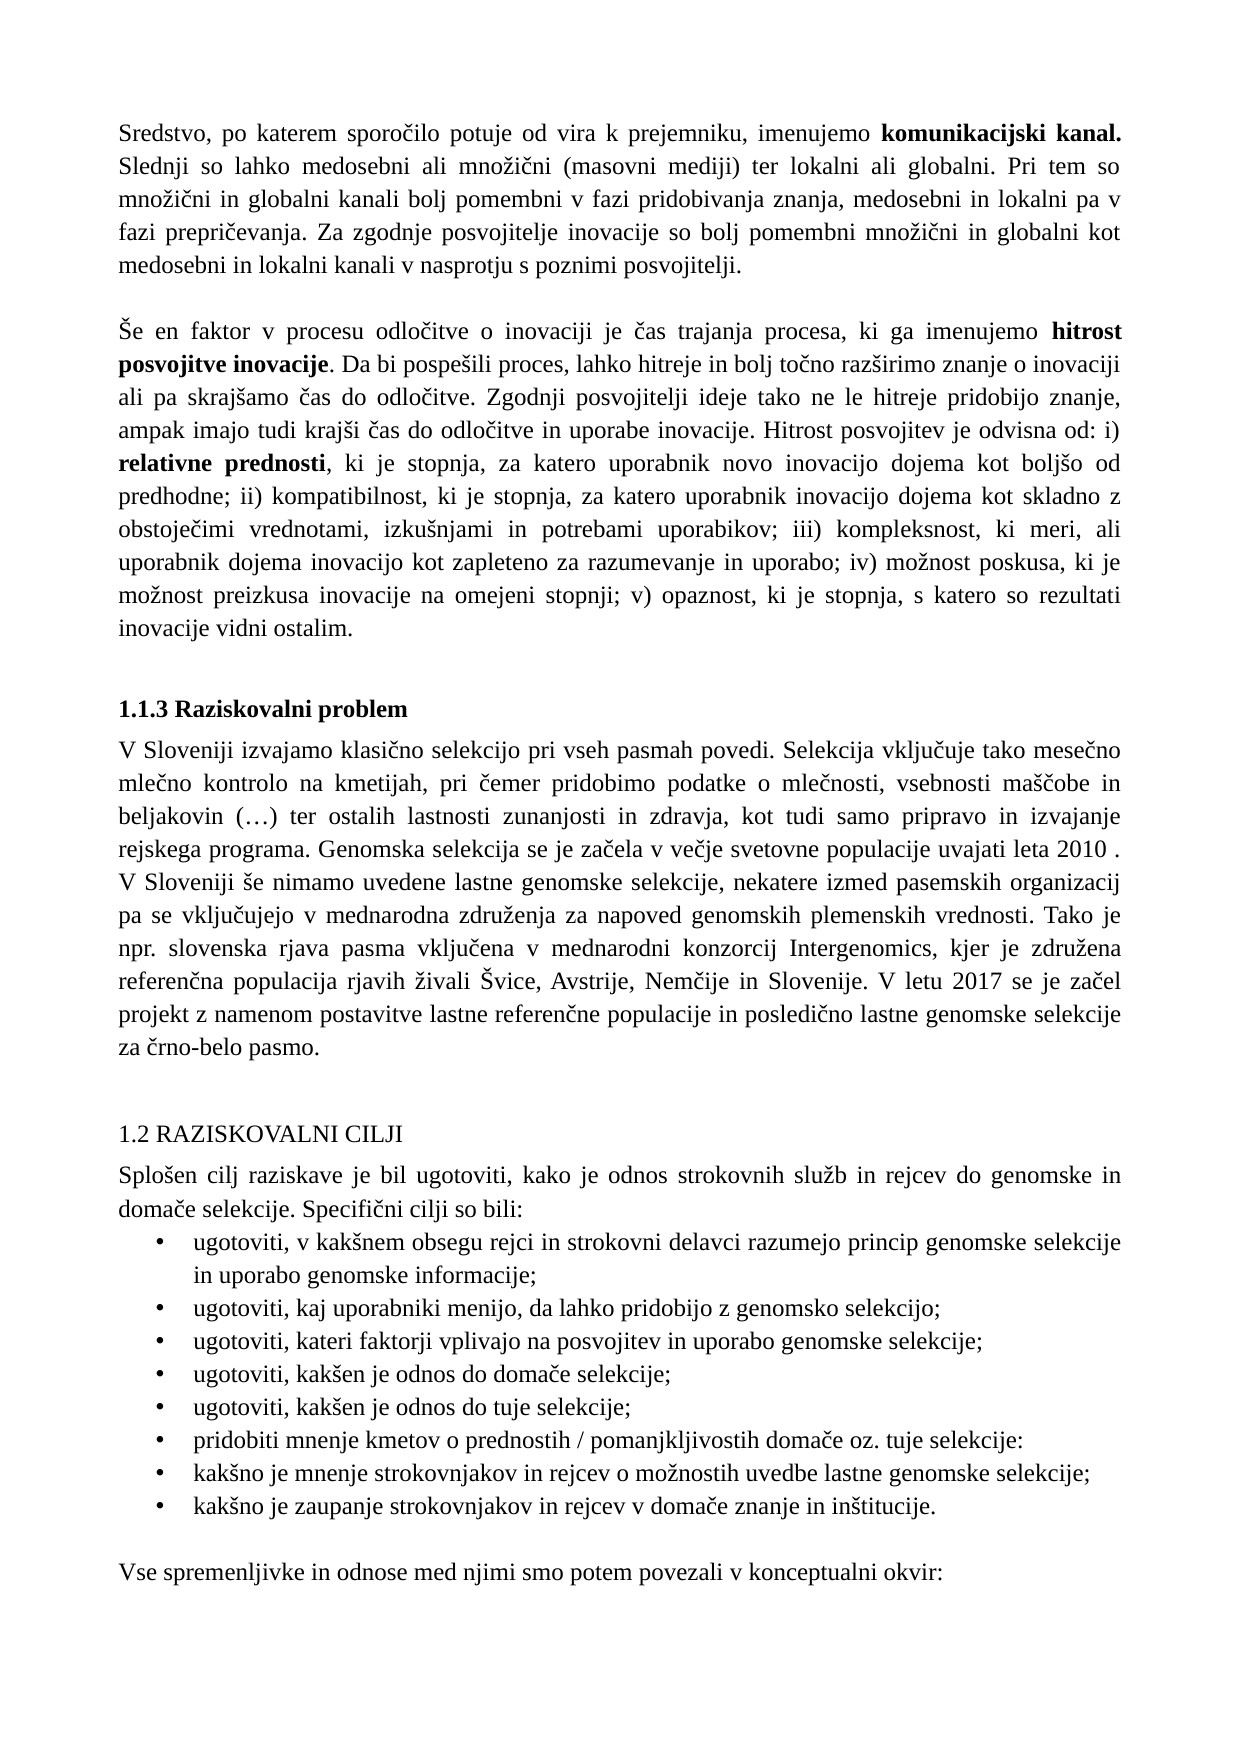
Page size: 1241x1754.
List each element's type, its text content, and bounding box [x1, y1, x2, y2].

subtitle 1.1.3 Raziskovalni problem [118, 694, 1122, 723]
text Vse spremenljivke in odnose med njimi smo potem povezali v konceptualni okvir: [118, 1557, 1122, 1586]
text Sredstvo, po katerem sporočilo potuje od vira k prejemniku, imenujemo komunikacijski kanal. Slednji so lahko medosebni ali množični (masovni mediji) ter lokalni ali globalni. Pri tem so množični in globalni kanali bolj pomembni v fazi pridobivanja znanja, medosebni in lokalni pa v fazi prepričevanja. Za zgodnje posvojitelje inovacije so bolj pomembni množični in globalni kot medosebni in lokalni kanali v nasprotju s poznimi posvojitelji. [118, 118, 1122, 279]
text Še en faktor v procesu odločitve o inovaciji je čas trajanja procesa, ki ga imenujemo hitrost posvojitve inovacije. Da bi pospešili proces, lahko hitreje in bolj točno razširimo znanje o inovaciji ali pa skrajšamo čas do odločitve. Zgodnji posvojitelji ideje tako ne le hitreje pridobijo znanje, ampak imajo tudi krajši čas do odločitve in uporabe inovacije. Hitrost posvojitev je odvisna od: i) relativne prednosti, ki je stopnja, za katero uporabnik novo inovacijo dojema kot boljšo od predhodne; ii) kompatibilnost, ki je stopnja, za katero uporabnik inovacijo dojema kot skladno z obstoječimi vrednotami, izkušnjami in potrebami uporabikov; iii) kompleksnost, ki meri, ali uporabnik dojema inovacijo kot zapleteno za razumevanje in uporabo; iv) možnost poskusa, ki je možnost preizkusa inovacije na omejeni stopnji; v) opaznost, ki je stopnja, s katero so rezultati inovacije vidni ostalim. [118, 316, 1122, 642]
text Splošen cilj raziskave je bil ugotoviti, kako je odnos strokovnih služb in rejcev do genomske in domače selekcije. Specifični cilji so bili: [118, 1161, 1122, 1222]
list kakšno je zaupanje strokovnjakov in rejcev v domače znanje in inštitucije. [156, 1491, 1122, 1519]
list ugotoviti, kakšen je odnos do domače selekcije; [156, 1359, 1122, 1387]
list kakšno je mnenje strokovnjakov in rejcev o možnostih uvedbe lastne genomske selekcije; [156, 1458, 1122, 1487]
list pridobiti mnenje kmetov o prednostih / pomanjkljivostih domače oz. tuje selekcije: [156, 1425, 1122, 1453]
list ugotoviti, kateri faktorji vplivajo na posvojitev in uporabo genomske selekcije; [156, 1326, 1122, 1354]
list ugotoviti, kakšen je odnos do tuje selekcije; [156, 1392, 1122, 1421]
subtitle 1.2 RAZISKOVALNI CILJI [118, 1119, 1122, 1148]
list ugotoviti, kaj uporabniki menijo, da lahko pridobijo z genomsko selekcijo; [156, 1293, 1122, 1321]
list ugotoviti, v kakšnem obsegu rejci in strokovni delavci razumejo princip genomske selekcije in uporabo genomske informacije; [156, 1227, 1122, 1288]
text V Sloveniji izvajamo klasično selekcijo pri vseh pasmah povedi. Selekcija vključuje tako mesečno mlečno kontrolo na kmetijah, pri čemer pridobimo podatke o mlečnosti, vsebnosti maščobe in beljakovin (…) ter ostalih lastnosti zunanjosti in zdravja, kot tudi samo pripravo in izvajanje rejskega programa. Genomska selekcija se je začela v večje svetovne populacije uvajati leta 2010 . V Sloveniji še nimamo uvedene lastne genomske selekcije, nekatere izmed pasemskih organizacij pa se vključujejo v mednarodna združenja za napoved genomskih plemenskih vrednosti. Tako je npr. slovenska rjava pasma vključena v mednarodni konzorcij Intergenomics, kjer je združena referenčna populacija rjavih živali Švice, Avstrije, Nemčije in Slovenije. V letu 2017 se je začel projekt z namenom postavitve lastne referenčne populacije in posledično lastne genomske selekcije za črno-belo pasmo. [118, 735, 1122, 1061]
